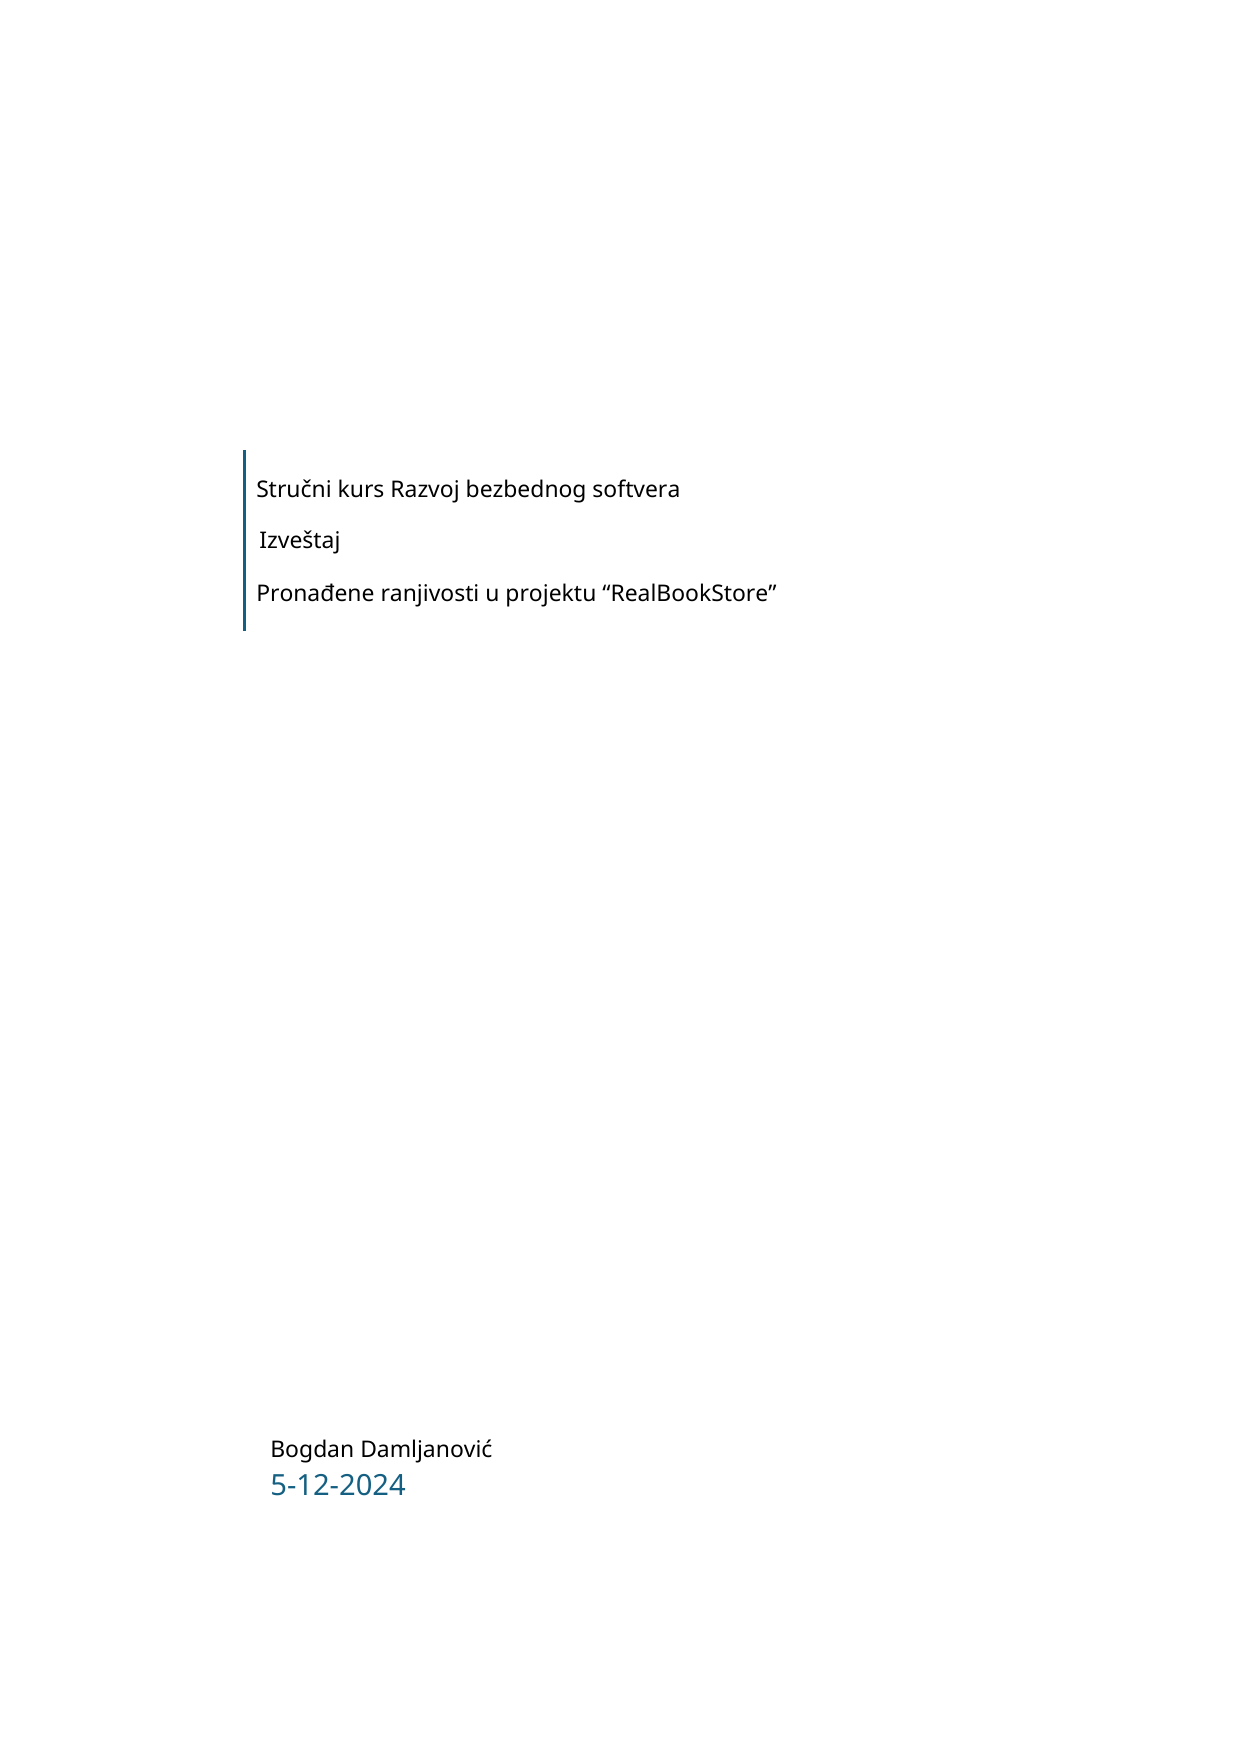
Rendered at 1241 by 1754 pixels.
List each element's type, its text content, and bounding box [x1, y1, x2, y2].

table_header Stručni kurs Razvoj bezbednog softvera [246, 450, 996, 526]
table_header Bogdan Damljanović 5-12-2024 [258, 1410, 982, 1604]
table_cell Izveštaj [246, 526, 996, 554]
table_cell Pronađene ranjivosti u projektu “RealBookStore” [246, 555, 996, 631]
